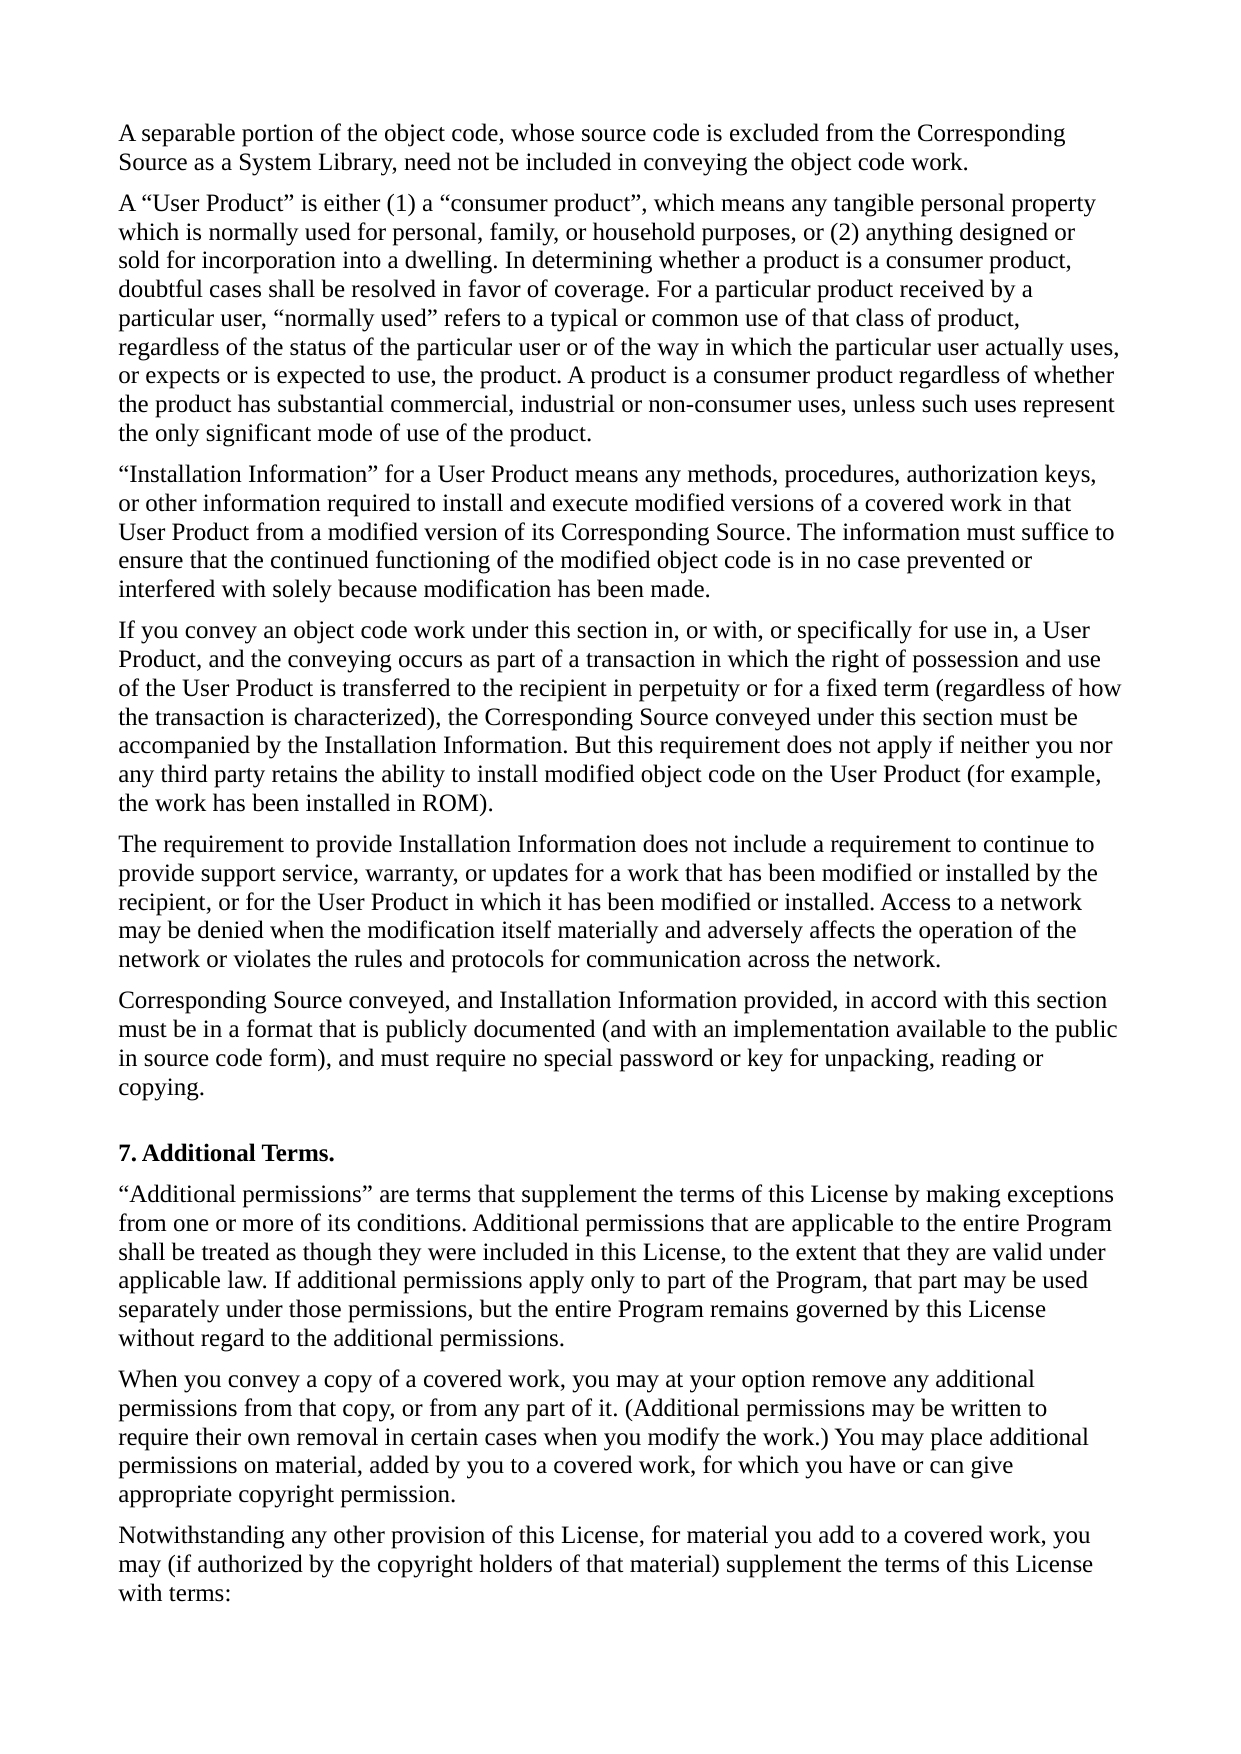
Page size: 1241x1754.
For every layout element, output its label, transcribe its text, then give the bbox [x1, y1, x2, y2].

text Corresponding Source conveyed, and Installation Information provided, in accord with this section must be in a format that is publicly documented (and with an implementation available to the public in source code form), and must require no special password or key for unpacking, reading or copying. [118, 986, 1122, 1101]
text When you convey a copy of a covered work, you may at your option remove any additional permissions from that copy, or from any part of it. (Additional permissions may be written to require their own removal in certain cases when you modify the work.) You may place additional permissions on material, added by you to a covered work, for which you have or can give appropriate copyright permission. [118, 1364, 1122, 1508]
text The requirement to provide Installation Information does not include a requirement to continue to provide support service, warranty, or updates for a work that has been modified or installed by the recipient, or for the User Product in which it has been modified or installed. Access to a network may be denied when the modification itself materially and adversely affects the operation of the network or violates the rules and protocols for communication across the network. [118, 829, 1122, 973]
text A separable portion of the object code, whose source code is excluded from the Corresponding Source as a System Library, need not be included in conveying the object code work. [118, 118, 1122, 176]
text “Installation Information” for a User Product means any methods, procedures, authorization keys, or other information required to install and execute modified versions of a covered work in that User Product from a modified version of its Corresponding Source. The information must suffice to ensure that the continued functioning of the modified object code is in no case prevented or interfered with solely because modification has been made. [118, 459, 1122, 603]
subtitle 7. Additional Terms. [118, 1138, 1122, 1167]
text Notwithstanding any other provision of this License, for material you add to a covered work, you may (if authorized by the copyright holders of that material) supplement the terms of this License with terms: [118, 1521, 1122, 1607]
text If you convey an object code work under this section in, or with, or specifically for use in, a User Product, and the conveying occurs as part of a transaction in which the right of possession and use of the User Product is transferred to the recipient in perpetuity or for a fixed term (regardless of how the transaction is characterized), the Corresponding Source conveyed under this section must be accompanied by the Installation Information. But this requirement does not apply if neither you nor any third party retains the ability to install modified object code on the User Product (for example, the work has been installed in ROM). [118, 616, 1122, 817]
text “Additional permissions” are terms that supplement the terms of this License by making exceptions from one or more of its conditions. Additional permissions that are applicable to the entire Program shall be treated as though they were included in this License, to the extent that they are valid under applicable law. If additional permissions apply only to part of the Program, that part may be used separately under those permissions, but the entire Program remains governed by this License without regard to the additional permissions. [118, 1179, 1122, 1352]
text A “User Product” is either (1) a “consumer product”, which means any tangible personal property which is normally used for personal, family, or household purposes, or (2) anything designed or sold for incorporation into a dwelling. In determining whether a product is a consumer product, doubtful cases shall be resolved in favor of coverage. For a particular product received by a particular user, “normally used” refers to a typical or common use of that class of product, regardless of the status of the particular user or of the way in which the particular user actually uses, or expects or is expected to use, the product. A product is a consumer product regardless of whether the product has substantial commercial, industrial or non-consumer uses, unless such uses represent the only significant mode of use of the product. [118, 188, 1122, 447]
